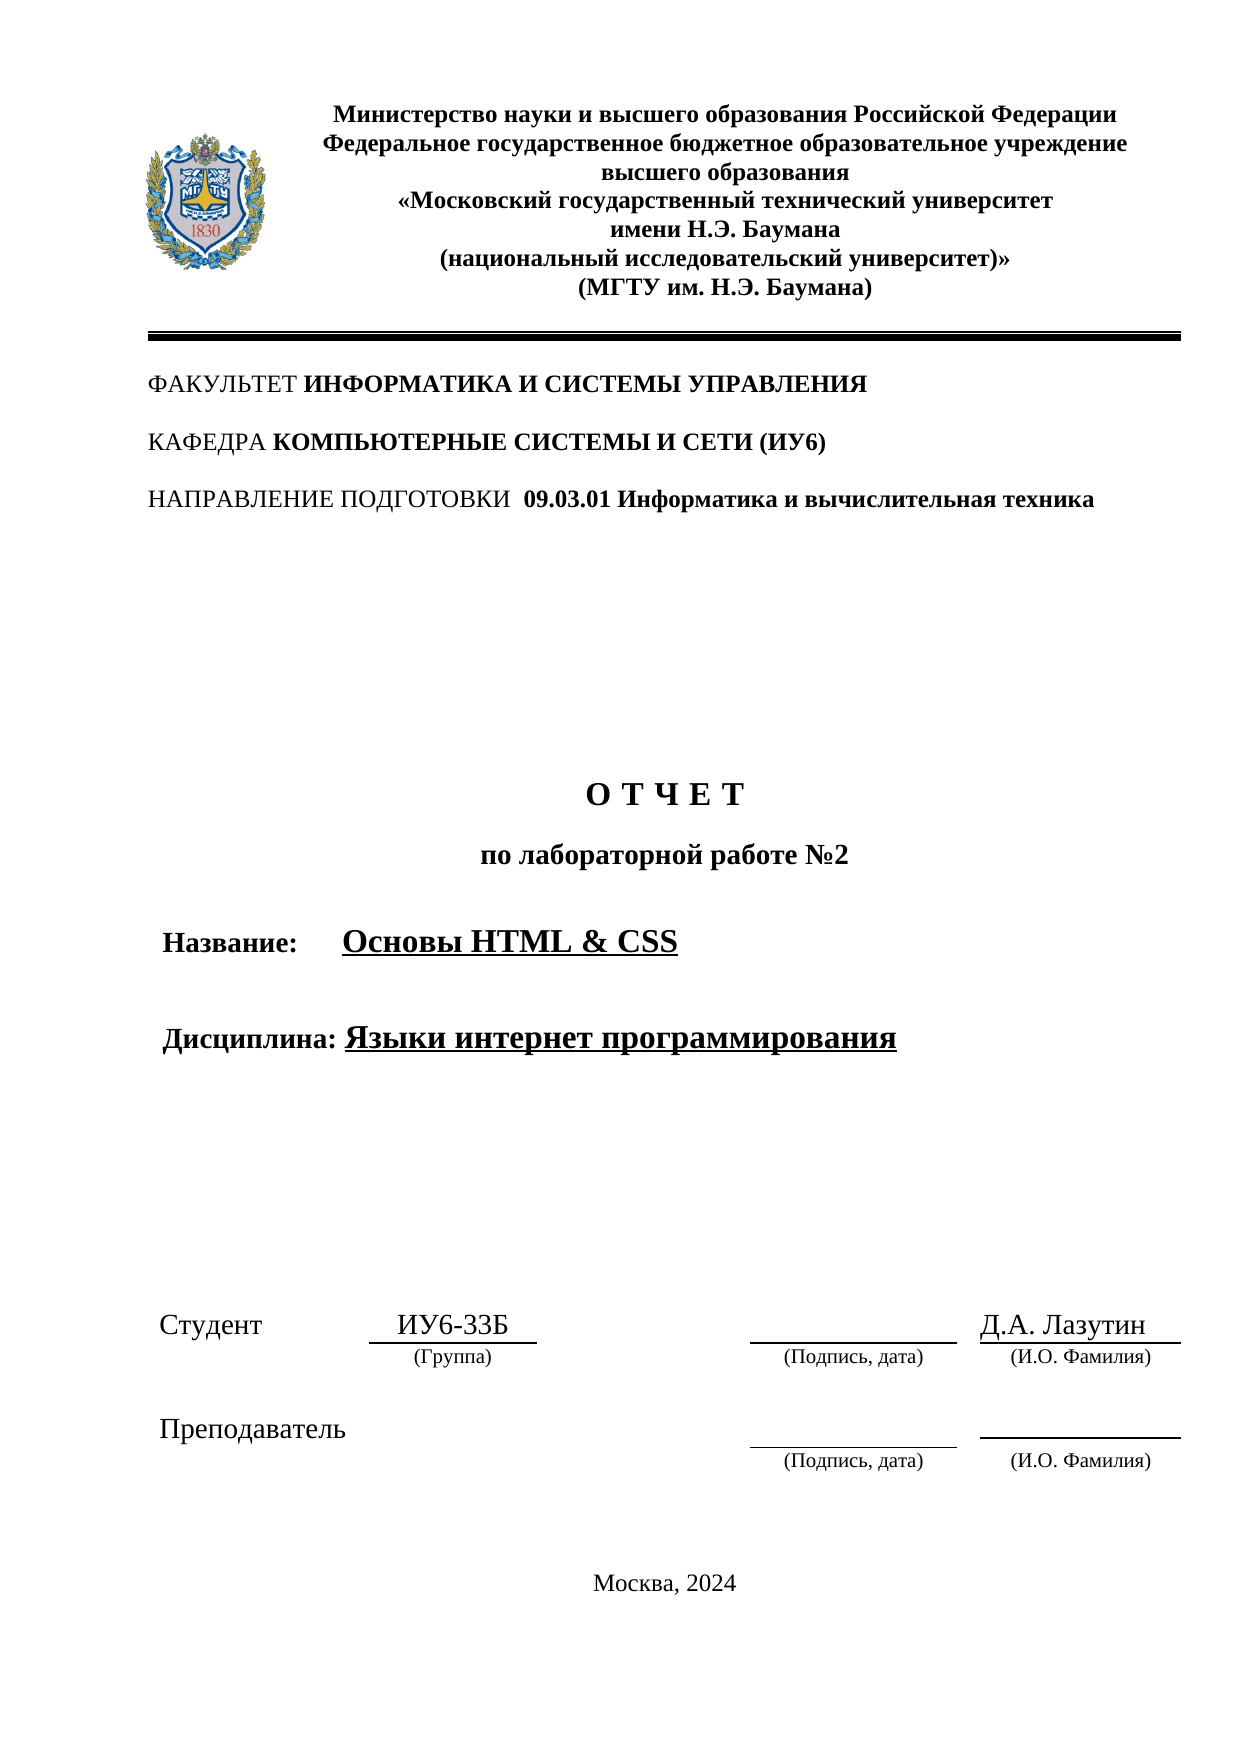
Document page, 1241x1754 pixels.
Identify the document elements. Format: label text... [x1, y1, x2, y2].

table_cell [148, 1448, 357, 1482]
table_header Д.А. Лазутин [969, 1307, 1193, 1344]
table_cell [969, 1378, 1193, 1411]
table_header ИУ6-33Б [357, 1307, 548, 1344]
text Дисциплина: Языки интернет программирования [162, 1017, 1181, 1055]
table_header Министерство науки и высшего образования Российской Федерации Федеральное государственное бюджетное образовательное учреждение высшего образования «Московский государственный технический университет имени Н.Э. Баумана (национальный исследовательский университет)» (МГТУ им. Н.Э. Баумана) [284, 99, 1166, 300]
text Москва, 2024 [148, 1568, 1181, 1597]
table_cell (Подпись, дата) [738, 1448, 969, 1482]
table_cell [548, 1344, 738, 1377]
table_cell Преподаватель [148, 1411, 357, 1448]
table_cell [738, 1411, 969, 1448]
picture [145, 133, 266, 270]
subtitle Отчет [148, 774, 1181, 812]
table_cell [548, 1448, 738, 1482]
text Название: Основы HTML & CSS [162, 921, 1181, 959]
table_cell (И.О. Фамилия) [969, 1344, 1193, 1377]
table_cell [357, 1378, 548, 1411]
table_cell [148, 1378, 357, 1411]
text ФАКУЛЬТЕТ Информатика и системы управления [148, 369, 1181, 398]
table_cell [548, 1411, 738, 1448]
text КАФЕДРА Компьютерные системы и сети (ИУ6) [148, 427, 1181, 456]
table_header [136, 99, 284, 300]
subtitle по лабораторной работе №2 [148, 837, 1181, 871]
table_cell (Группа) [357, 1344, 548, 1377]
table_cell [357, 1411, 548, 1448]
table_cell (Подпись, дата) [738, 1344, 969, 1377]
table_header [548, 1307, 738, 1344]
table_cell [548, 1378, 738, 1411]
text НАПРАВЛЕНИЕ ПОДГОТОВКИ 09.03.01 Информатика и вычислительная техника [148, 484, 1181, 513]
table_cell (И.О. Фамилия) [969, 1448, 1193, 1482]
table_cell [357, 1448, 548, 1482]
table_cell [738, 1378, 969, 1411]
table_cell [969, 1411, 1193, 1448]
table_cell [148, 1344, 357, 1377]
table_header [738, 1307, 969, 1344]
table_header Студент [148, 1307, 357, 1344]
